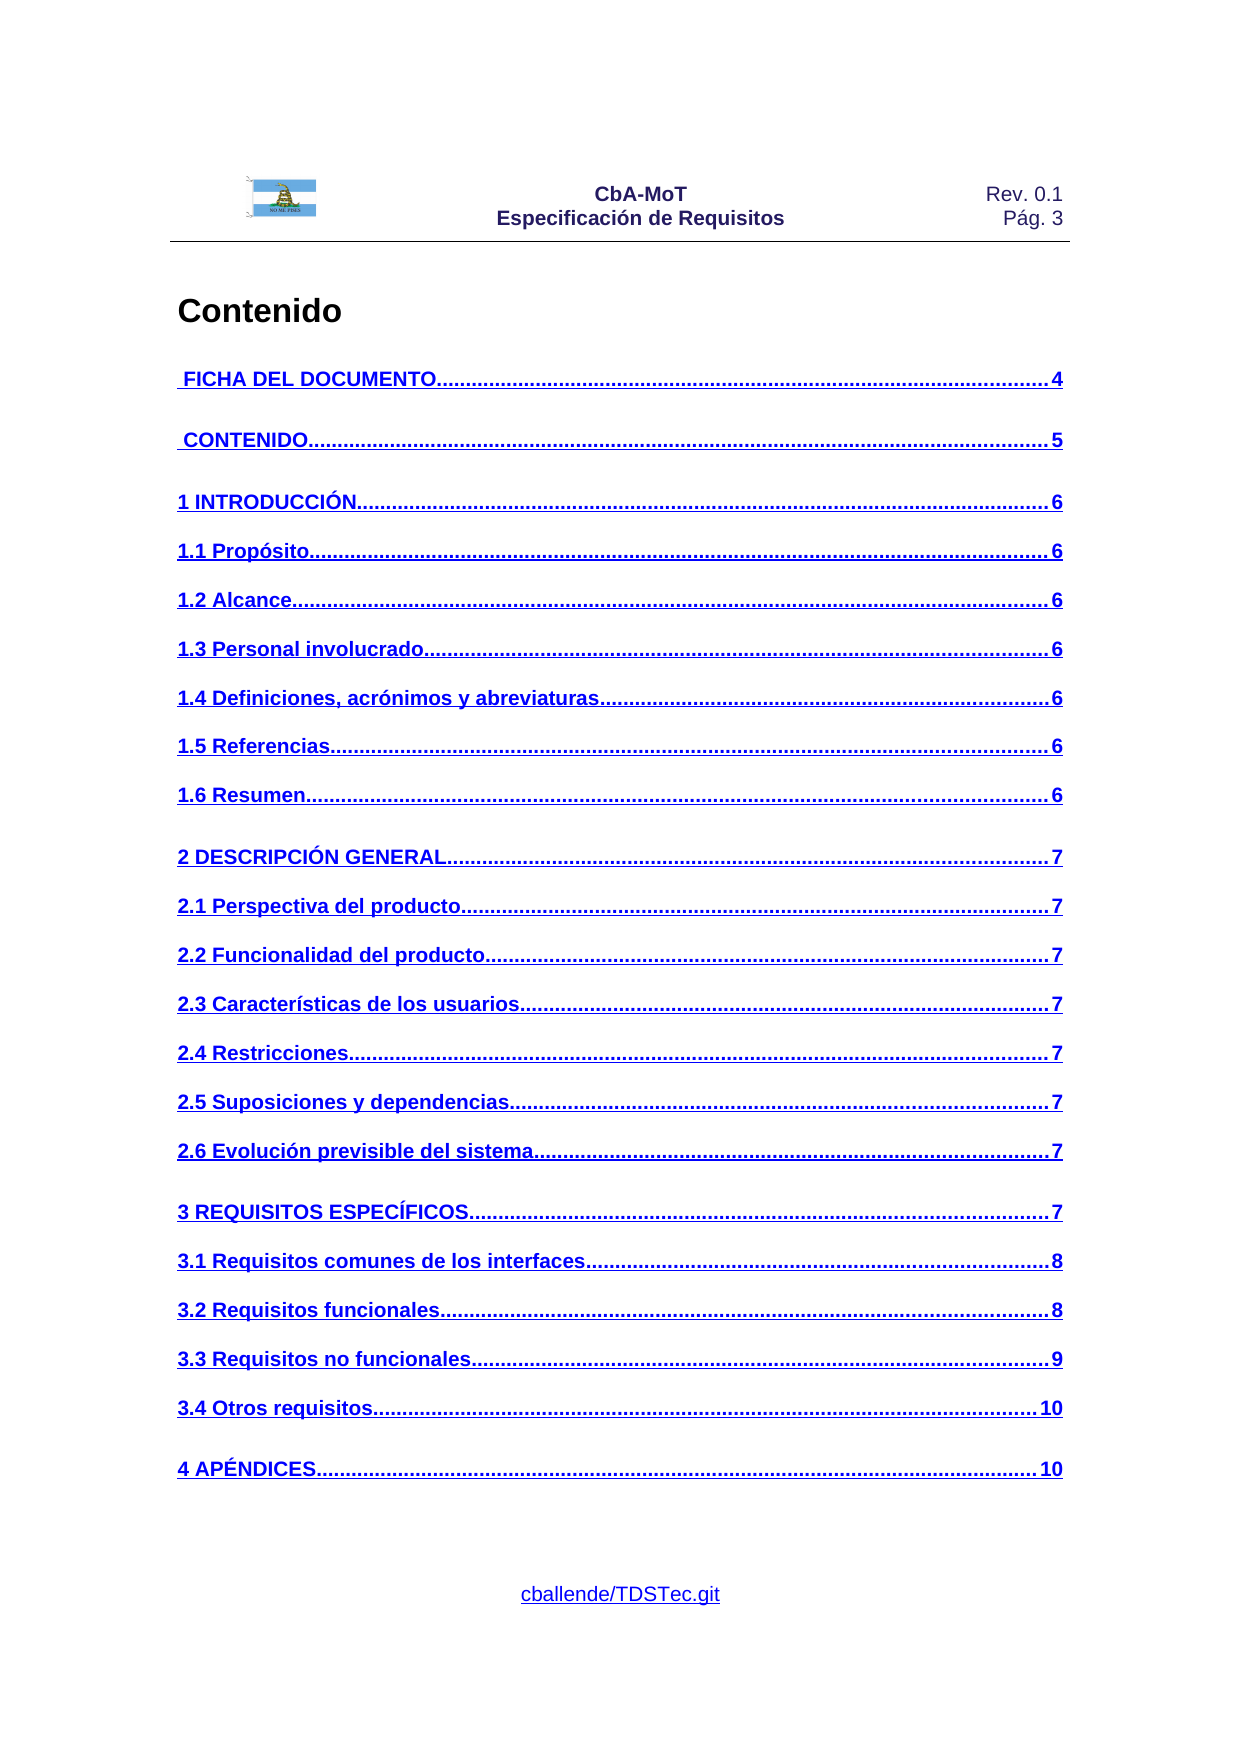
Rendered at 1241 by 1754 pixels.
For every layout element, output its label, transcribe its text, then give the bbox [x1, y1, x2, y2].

text 1 Introducción 6 [177, 489, 1063, 511]
text 2.1 Perspectiva del producto 7 [177, 894, 1063, 915]
text 2.5 Suposiciones y dependencias 7 [177, 1089, 1063, 1111]
text 1.5 Referencias 6 [177, 734, 1063, 755]
text 2.6 Evolución previsible del sistema 7 [177, 1138, 1063, 1159]
text Contenido 5 [177, 428, 1063, 449]
text 2 Descripción general 7 [177, 845, 1063, 866]
text 3.4 Otros requisitos 10 [177, 1396, 1063, 1417]
text 4 Apéndices 10 [177, 1457, 1063, 1478]
text 2.3 Características de los usuarios 7 [177, 992, 1063, 1013]
text 3 Requisitos específicos 7 [177, 1200, 1063, 1221]
text 3.3 Requisitos no funcionales 9 [177, 1347, 1063, 1368]
text 1.3 Personal involucrado 6 [177, 636, 1063, 657]
text Ficha del documento 4 [177, 367, 1063, 388]
text 1.2 Alcance 6 [177, 587, 1063, 608]
text 2.2 Funcionalidad del producto 7 [177, 943, 1063, 964]
text 3.1 Requisitos comunes de los interfaces 8 [177, 1249, 1063, 1270]
text 1.4 Definiciones, acrónimos y abreviaturas 6 [177, 685, 1063, 706]
picture [242, 174, 320, 220]
text 3.2 Requisitos funcionales 8 [177, 1298, 1063, 1319]
text 1.1 Propósito 6 [177, 538, 1063, 559]
text 1.6 Resumen 6 [177, 783, 1063, 804]
text Contenido [177, 291, 1063, 329]
text 2.4 Restricciones 7 [177, 1041, 1063, 1062]
